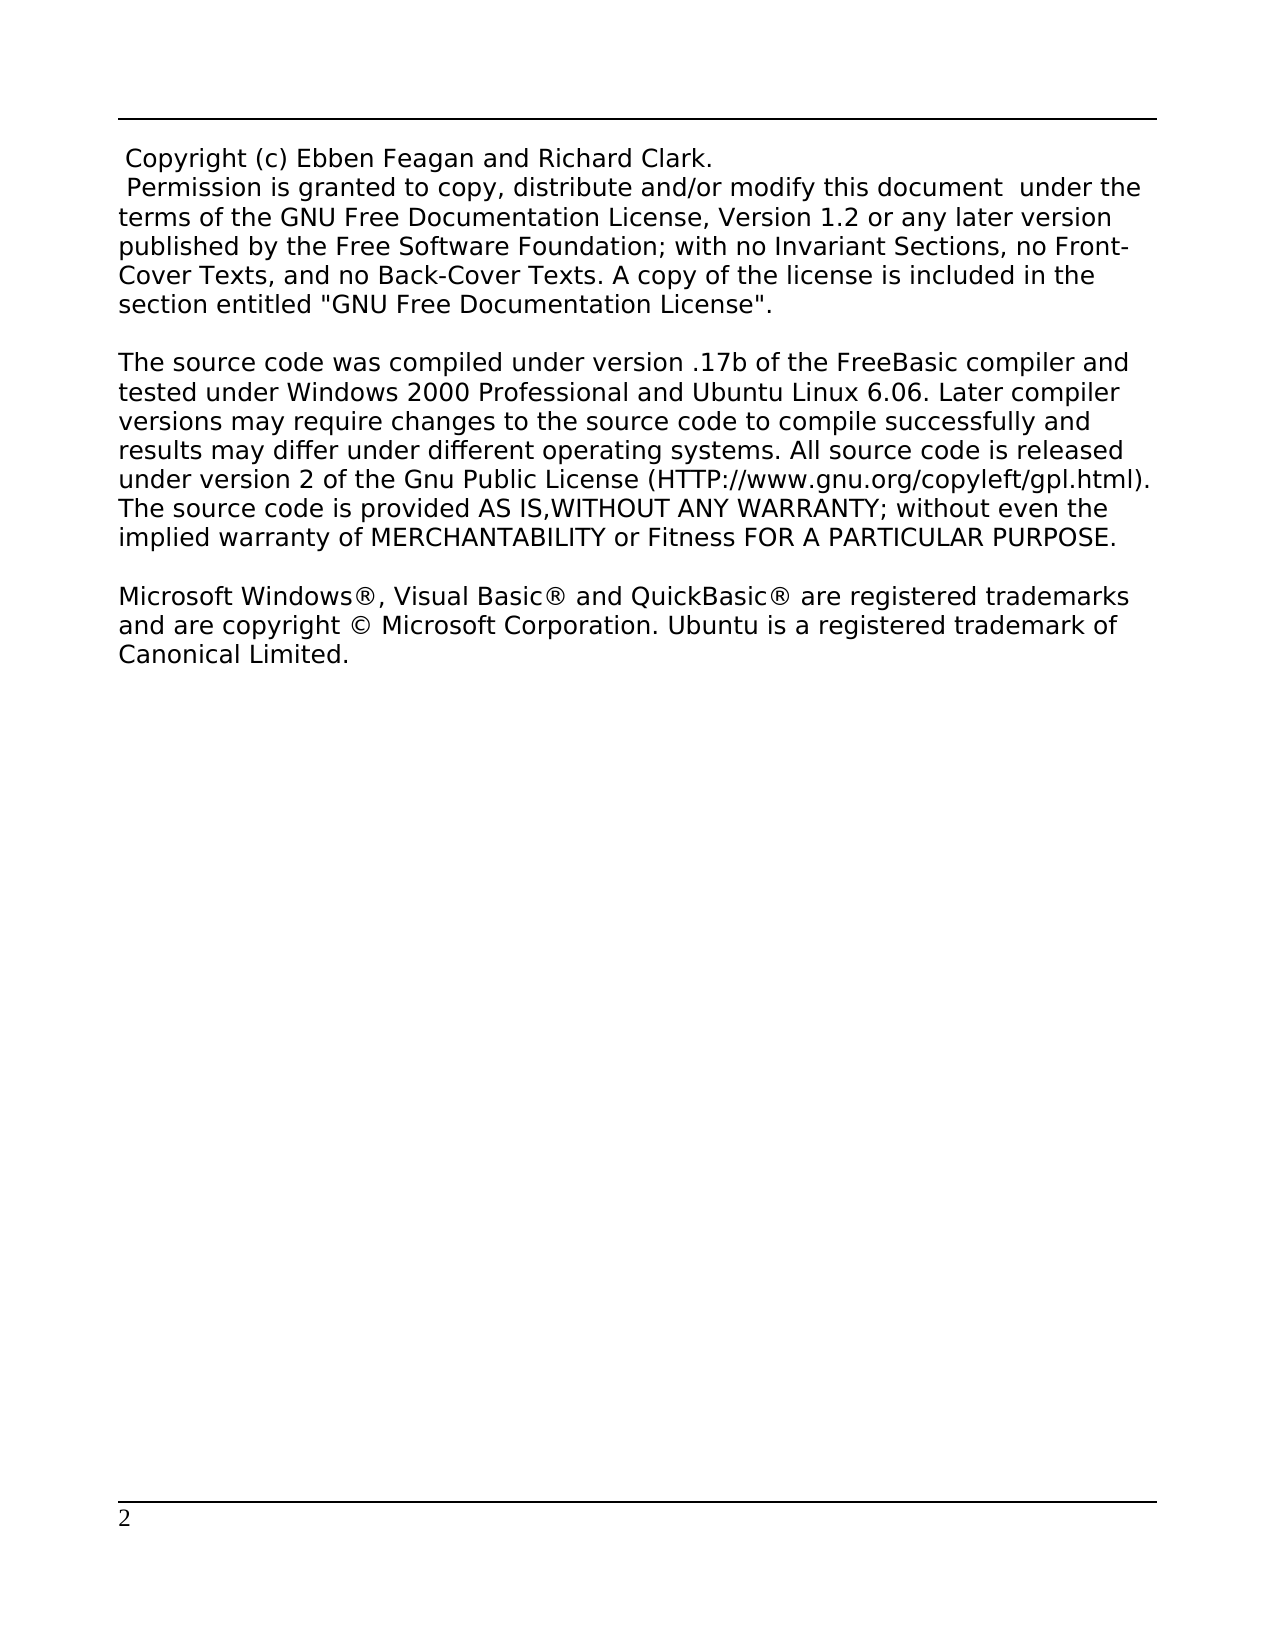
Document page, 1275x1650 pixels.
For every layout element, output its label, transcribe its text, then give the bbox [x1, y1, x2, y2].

text Permission is granted to copy, distribute and/or modify this document under the terms of the GNU Free Documentation License, Version 1.2 or any later version published by the Free Software Foundation; with no Invariant Sections, no Front-Cover Texts, and no Back-Cover Texts. A copy of the license is included in the section entitled "GNU Free Documentation License". [118, 174, 1157, 319]
text Copyright (c) Ebben Feagan and Richard Clark. [118, 144, 1157, 174]
text Microsoft Windows®, Visual Basic® and QuickBasic® are registered trademarks and are copyright © Microsoft Corporation. Ubuntu is a registered trademark of Canonical Limited. [118, 582, 1157, 669]
text The source code was compiled under version .17b of the FreeBasic compiler and tested under Windows 2000 Professional and Ubuntu Linux 6.06. Later compiler versions may require changes to the source code to compile successfully and results may differ under different operating systems. All source code is released under version 2 of the Gnu Public License (HTTP://www.gnu.org/copyleft/gpl.html). The source code is provided AS IS,WITHOUT ANY WARRANTY; without even the implied warranty of MERCHANTABILITY or Fitness FOR A PARTICULAR PURPOSE. [118, 349, 1157, 553]
